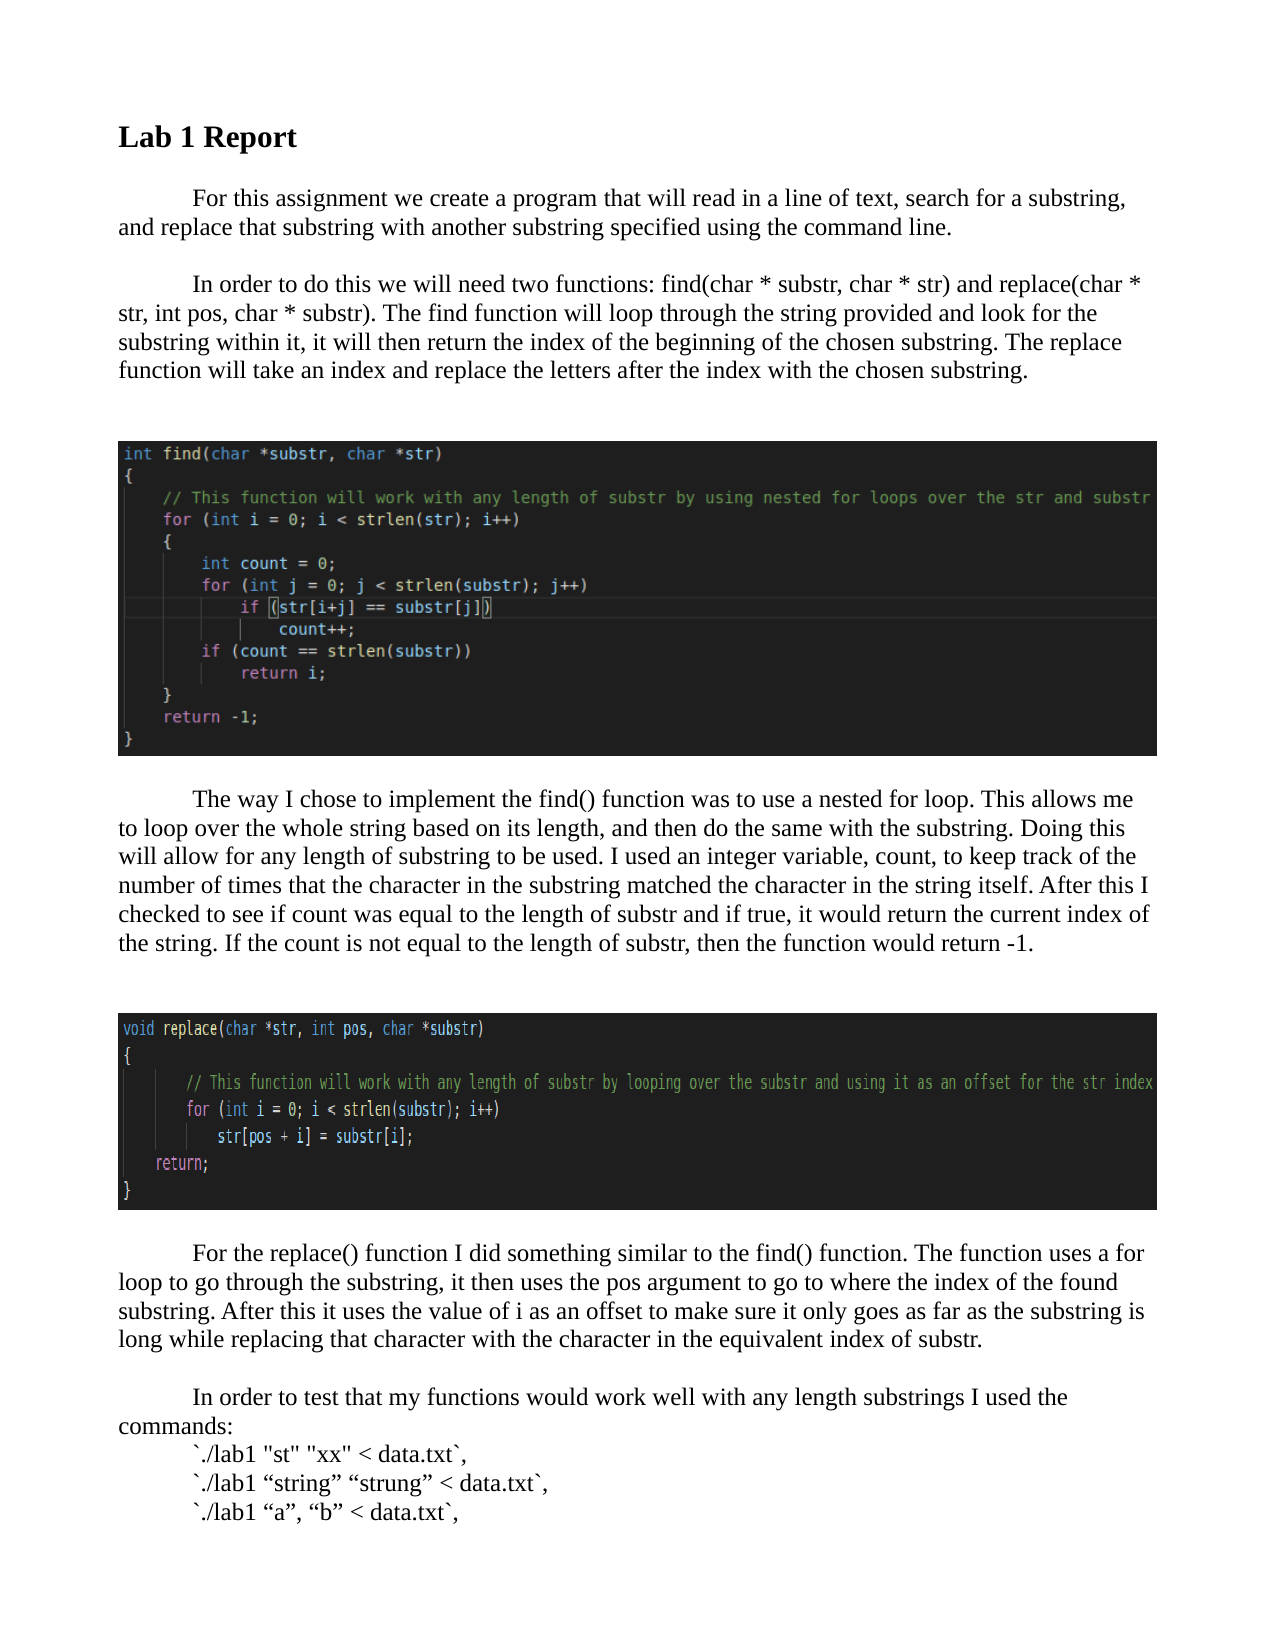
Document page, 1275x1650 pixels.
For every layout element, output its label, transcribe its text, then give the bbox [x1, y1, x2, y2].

text `./lab1 “a”, “b” < data.txt`, [118, 1497, 1157, 1526]
text For the replace() function I did something similar to the find() function. The function uses a for loop to go through the substring, it then uses the pos argument to go to where the index of the found substring. After this it uses the value of i as an offset to make sure it only goes as far as the substring is long while replacing that character with the character in the equivalent index of substr. [118, 1238, 1157, 1353]
text In order to do this we will need two functions: find(char * substr, char * str) and replace(char * str, int pos, char * substr). The find function will loop through the string provided and look for the substring within it, it will then return the index of the beginning of the chosen substring. The replace function will take an index and replace the letters after the index with the chosen substring. [118, 269, 1157, 384]
picture [118, 441, 1157, 756]
text The way I chose to implement the find() function was to use a nested for loop. This allows me to loop over the whole string based on its length, and then do the same with the substring. Doing this will allow for any length of substring to be used. I used an integer variable, count, to keep track of the number of times that the character in the substring matched the character in the string itself. After this I checked to see if count was equal to the length of substr and if true, it would return the current index of the string. If the count is not equal to the length of substr, then the function would return -1. [118, 784, 1157, 956]
text For this assignment we create a program that will read in a line of text, search for a substring, and replace that substring with another substring specified using the command line. [118, 183, 1157, 240]
text In order to test that my functions would work well with any length substrings I used the commands: [118, 1382, 1157, 1439]
picture [118, 1013, 1157, 1210]
text `./lab1 “string” “strung” < data.txt`, [118, 1468, 1157, 1497]
text Lab 1 Report [118, 118, 1157, 154]
text `./lab1 "st" "xx" < data.txt`, [118, 1439, 1157, 1468]
